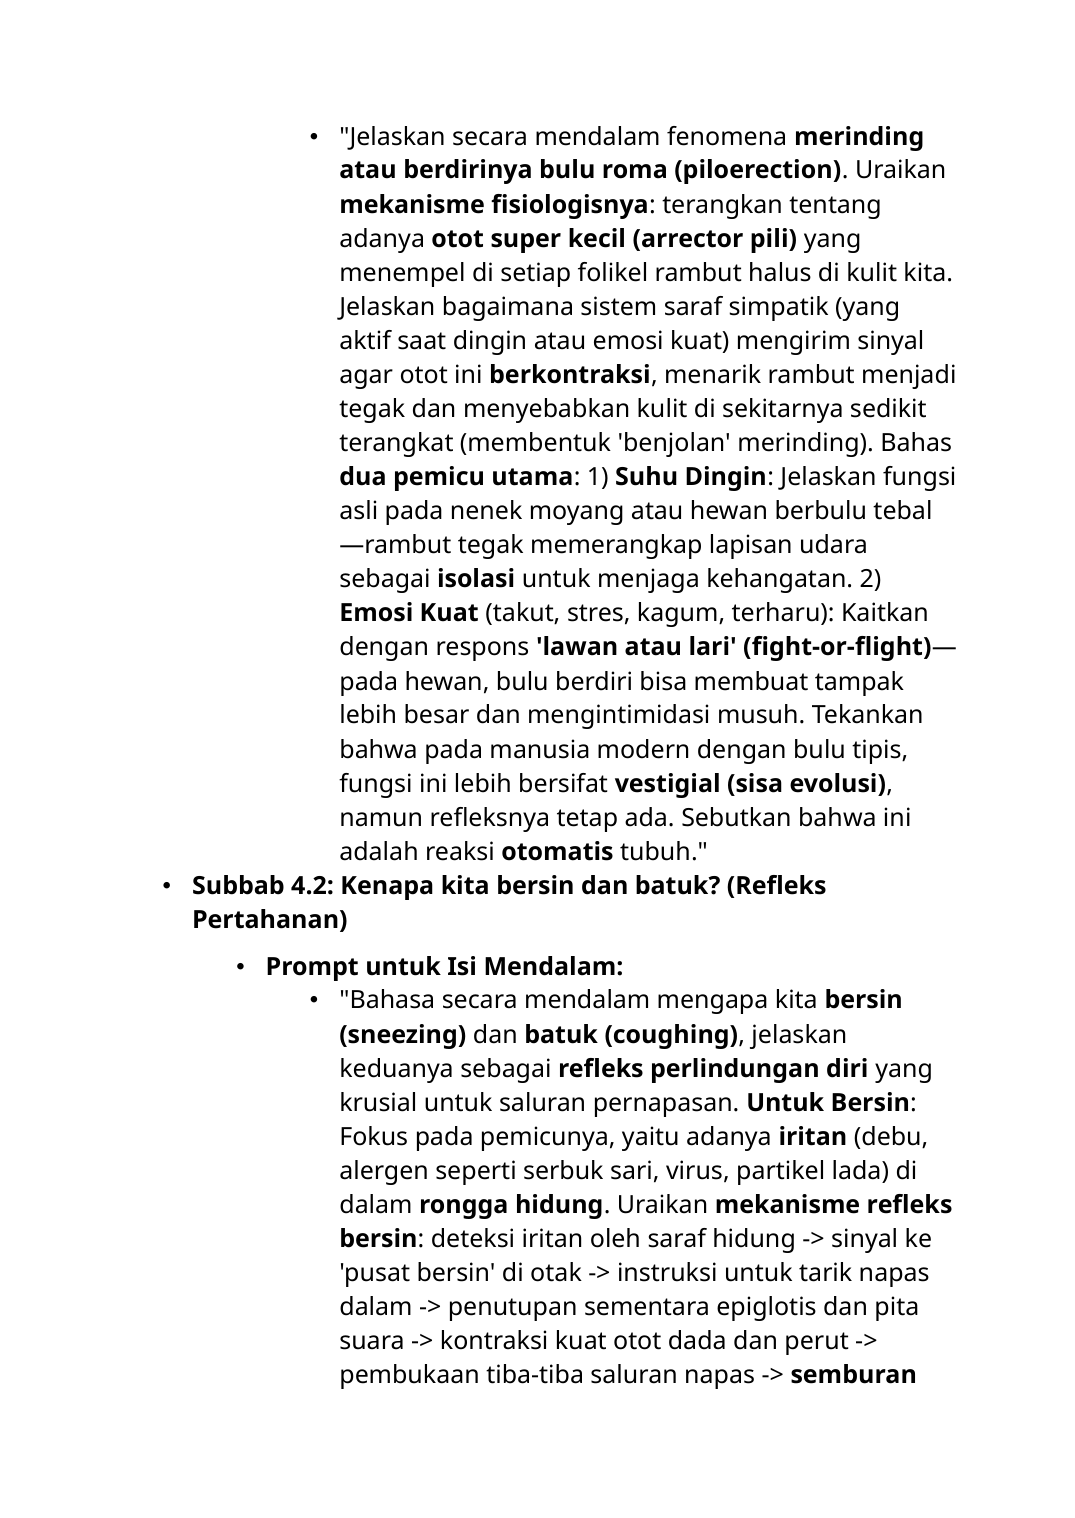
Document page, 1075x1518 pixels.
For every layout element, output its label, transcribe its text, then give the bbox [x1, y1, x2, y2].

list Prompt untuk Isi Mendalam: [236, 948, 957, 982]
list "Jelaskan secara mendalam fenomena merinding atau berdirinya bulu roma (piloerection). Uraikan mekanisme fisiologisnya: terangkan tentang adanya otot super kecil (arrector pili) yang menempel di setiap folikel rambut halus di kulit kita. Jelaskan bagaimana sistem saraf simpatik (yang aktif saat dingin atau emosi kuat) mengirim sinyal agar otot ini berkontraksi, menarik rambut menjadi tegak dan menyebabkan kulit di sekitarnya sedikit terangkat (membentuk 'benjolan' merinding). Bahas dua pemicu utama: 1) Suhu Dingin: Jelaskan fungsi asli pada nenek moyang atau hewan berbulu tebal—rambut tegak memerangkap lapisan udara sebagai isolasi untuk menjaga kehangatan. 2) Emosi Kuat (takut, stres, kagum, terharu): Kaitkan dengan respons 'lawan atau lari' (fight-or-flight)—pada hewan, bulu berdiri bisa membuat tampak lebih besar dan mengintimidasi musuh. Tekankan bahwa pada manusia modern dengan bulu tipis, fungsi ini lebih bersifat vestigial (sisa evolusi), namun refleksnya tetap ada. Sebutkan bahwa ini adalah reaksi otomatis tubuh." [309, 118, 957, 867]
list "Bahasa secara mendalam mengapa kita bersin (sneezing) dan batuk (coughing), jelaskan keduanya sebagai refleks perlindungan diri yang krusial untuk saluran pernapasan. Untuk Bersin: Fokus pada pemicunya, yaitu adanya iritan (debu, alergen seperti serbuk sari, virus, partikel lada) di dalam rongga hidung. Uraikan mekanisme refleks bersin: deteksi iritan oleh saraf hidung -> sinyal ke 'pusat bersin' di otak -> instruksi untuk tarik napas dalam -> penutupan sementara epiglotis dan pita suara -> kontraksi kuat otot dada dan perut -> pembukaan tiba-tiba saluran napas -> semburan [309, 982, 957, 1391]
list Subbab 4.2: Kenapa kita bersin dan batuk? (Refleks Pertahanan) [162, 867, 957, 936]
